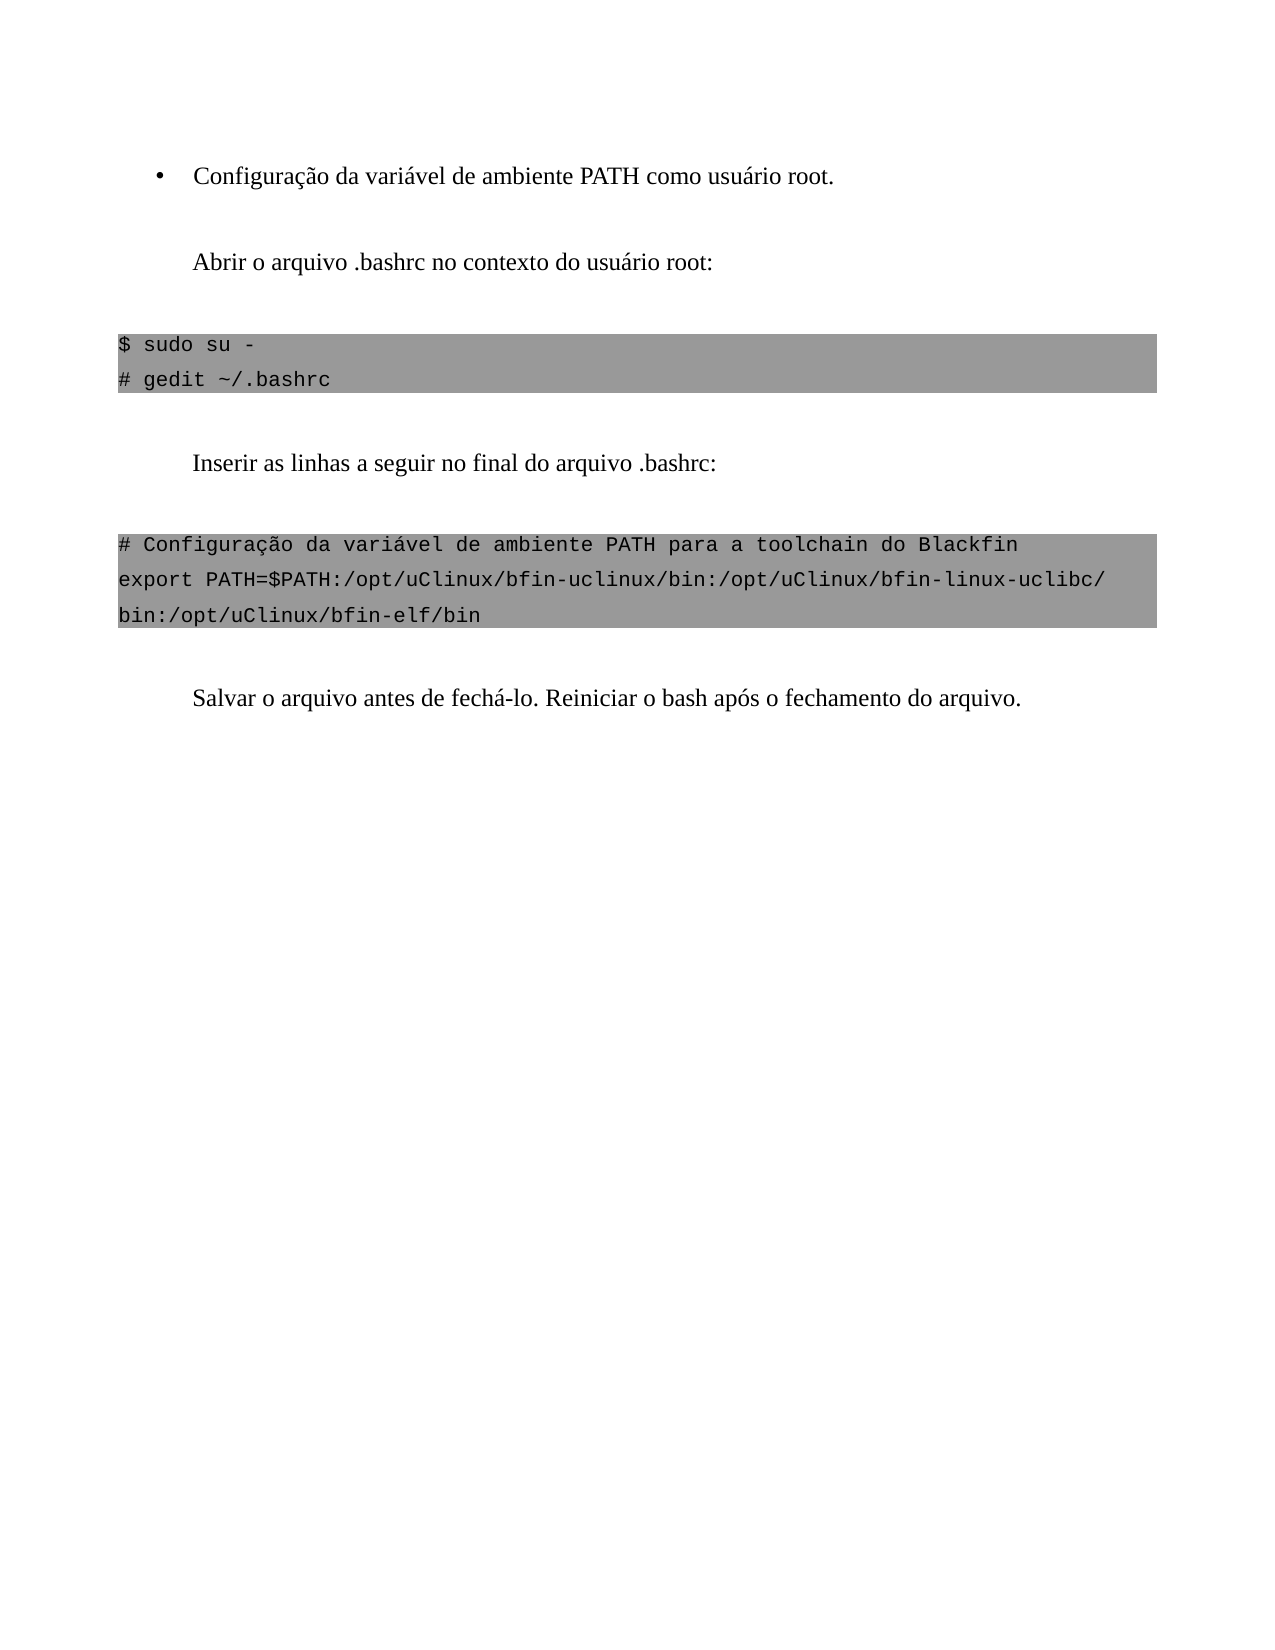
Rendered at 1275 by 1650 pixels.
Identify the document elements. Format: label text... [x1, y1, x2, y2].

text $ sudo su - [118, 334, 1157, 357]
text export PATH=$PATH:/opt/uClinux/bfin-uclinux/bin:/opt/uClinux/bfin-linux-uclibc/bin:/opt/uClinux/bfin-elf/bin [118, 569, 1157, 628]
text Salvar o arquivo antes de fechá-lo. Reiniciar o bash após o fechamento do arquivo. [118, 683, 1157, 712]
text Inserir as linhas a seguir no final do arquivo .bashrc: [118, 448, 1157, 476]
text Abrir o arquivo .bashrc no contexto do usuário root: [118, 247, 1157, 276]
text # gedit ~/.bashrc [118, 369, 1157, 393]
list Configuração da variável de ambiente PATH como usuário root. [156, 161, 1157, 190]
text # Configuração da variável de ambiente PATH para a toolchain do Blackfin [118, 534, 1157, 558]
